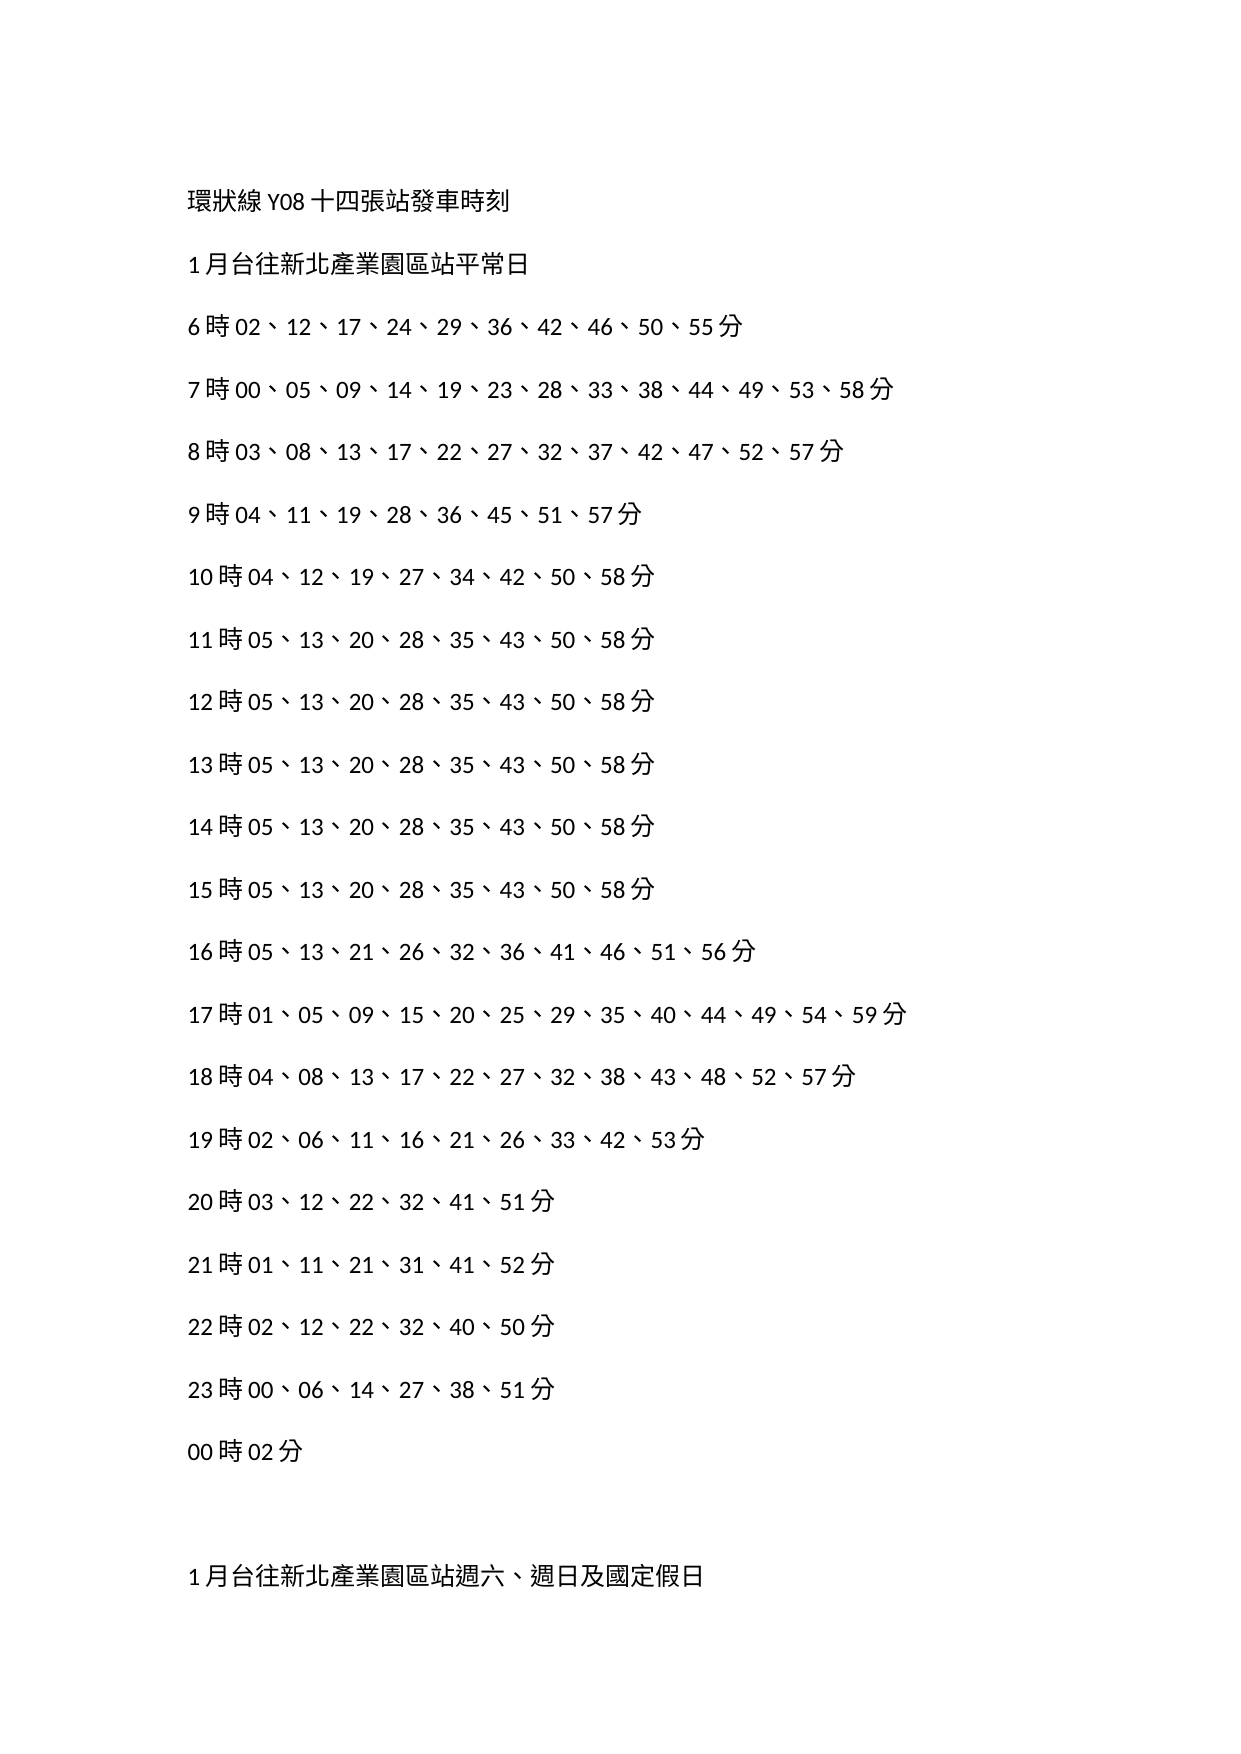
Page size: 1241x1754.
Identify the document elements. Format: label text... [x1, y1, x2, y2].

text 20時03、12、22、32、41、51分 [187, 1158, 1053, 1221]
text 16時05、13、21、26、32、36、41、46、51、56分 [187, 908, 1053, 971]
text 1月台往新北產業園區站週六、週日及國定假日 [187, 1533, 1053, 1596]
text 21時01、11、21、31、41、52分 [187, 1221, 1053, 1283]
text 19時02、06、11、16、21、26、33、42、53分 [187, 1096, 1053, 1158]
text 9時04、11、19、28、36、45、51、57分 [187, 471, 1053, 533]
text 22時02、12、22、32、40、50分 [187, 1283, 1053, 1346]
text 10時04、12、19、27、34、42、50、58分 [187, 533, 1053, 596]
text 8時03、08、13、17、22、27、32、37、42、47、52、57分 [187, 408, 1053, 471]
text 17時01、05、09、15、20、25、29、35、40、44、49、54、59分 [187, 971, 1053, 1033]
text 15時05、13、20、28、35、43、50、58分 [187, 846, 1053, 908]
text 6時02、12、17、24、29、36、42、46、50、55分 [187, 283, 1053, 346]
text 00時02分 [187, 1408, 1053, 1471]
text 環狀線Y08十四張站發車時刻 [187, 158, 1053, 221]
text 12時05、13、20、28、35、43、50、58分 [187, 658, 1053, 721]
text 14時05、13、20、28、35、43、50、58分 [187, 783, 1053, 846]
text 1月台往新北產業園區站平常日 [187, 221, 1053, 283]
text 7時00、05、09、14、19、23、28、33、38、44、49、53、58分 [187, 346, 1053, 408]
text 11時05、13、20、28、35、43、50、58分 [187, 596, 1053, 658]
text 18時04、08、13、17、22、27、32、38、43、48、52、57分 [187, 1033, 1053, 1096]
text 13時05、13、20、28、35、43、50、58分 [187, 721, 1053, 783]
text 23時00、06、14、27、38、51分 [187, 1346, 1053, 1408]
